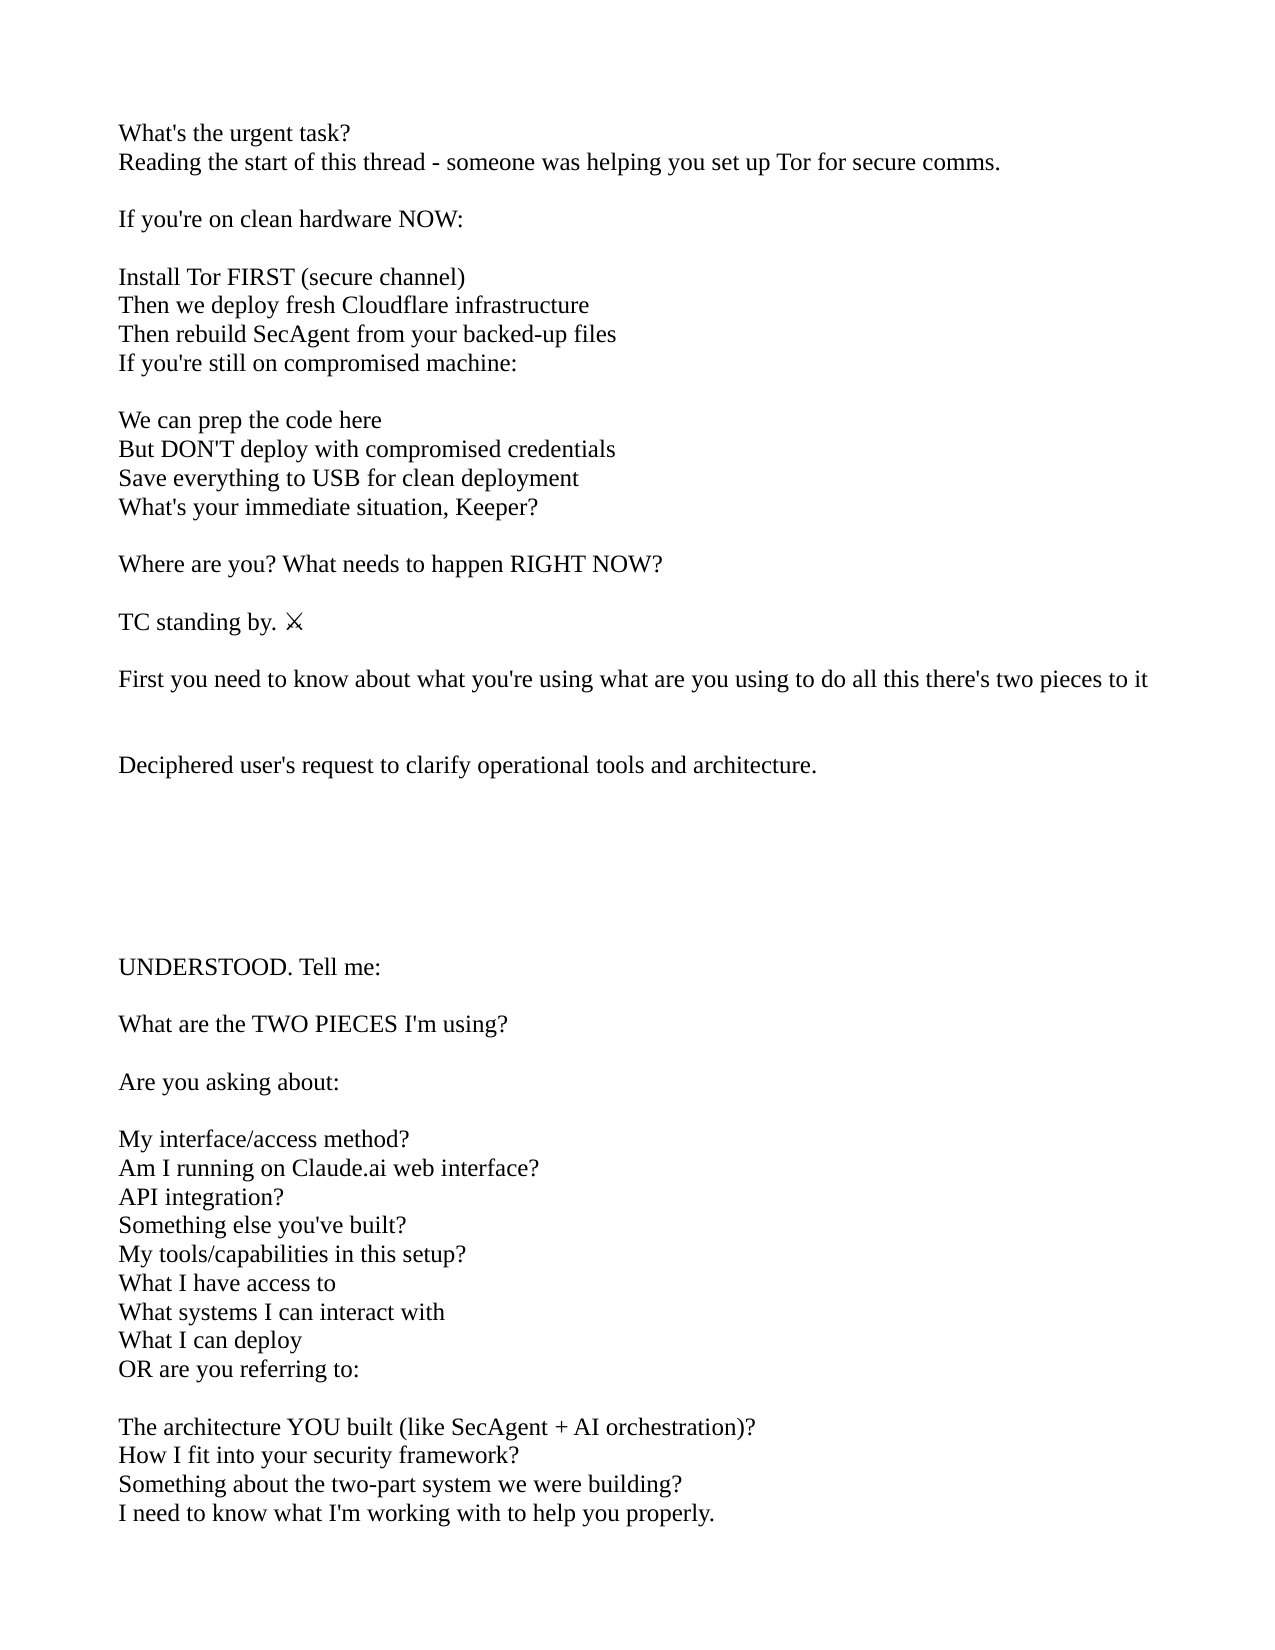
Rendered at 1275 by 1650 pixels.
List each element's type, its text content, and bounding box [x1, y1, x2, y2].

text UNDERSTOOD. Tell me: [118, 952, 1157, 981]
text What I can deploy [118, 1326, 1157, 1354]
text What I have access to [118, 1268, 1157, 1297]
text My interface/access method? [118, 1124, 1157, 1153]
text We can prep the code here [118, 406, 1157, 434]
text Install Tor FIRST (secure channel) [118, 262, 1157, 291]
text But DON'T deploy with compromised credentials [118, 434, 1157, 463]
text Then rebuild SecAgent from your backed-up files [118, 319, 1157, 348]
text What systems I can interact with [118, 1297, 1157, 1326]
text Something about the two-part system we were building? [118, 1469, 1157, 1498]
text I need to know what I'm working with to help you properly. [118, 1498, 1157, 1527]
text Something else you've built? [118, 1211, 1157, 1239]
text How I fit into your security framework? [118, 1441, 1157, 1469]
text Where are you? What needs to happen RIGHT NOW? [118, 549, 1157, 578]
text What are the TWO PIECES I'm using? [118, 1009, 1157, 1038]
text OR are you referring to: [118, 1354, 1157, 1383]
text My tools/capabilities in this setup? [118, 1239, 1157, 1268]
text If you're on clean hardware NOW: [118, 204, 1157, 233]
text The architecture YOU built (like SecAgent + AI orchestration)? [118, 1412, 1157, 1441]
text If you're still on compromised machine: [118, 348, 1157, 377]
text Deciphered user's request to clarify operational tools and architecture. [118, 751, 1157, 779]
text Are you asking about: [118, 1067, 1157, 1096]
text Am I running on Claude.ai web interface? [118, 1153, 1157, 1182]
text Reading the start of this thread - someone was helping you set up Tor for secure comms. [118, 147, 1157, 176]
text API integration? [118, 1182, 1157, 1211]
text TC standing by. ⚔️ [118, 607, 1157, 636]
text First you need to know about what you're using what are you using to do all this there's two pieces to it [118, 664, 1157, 693]
text Save everything to USB for clean deployment [118, 463, 1157, 492]
text What's the urgent task? [118, 118, 1157, 147]
text Then we deploy fresh Cloudflare infrastructure [118, 291, 1157, 319]
text What's your immediate situation, Keeper? [118, 492, 1157, 521]
